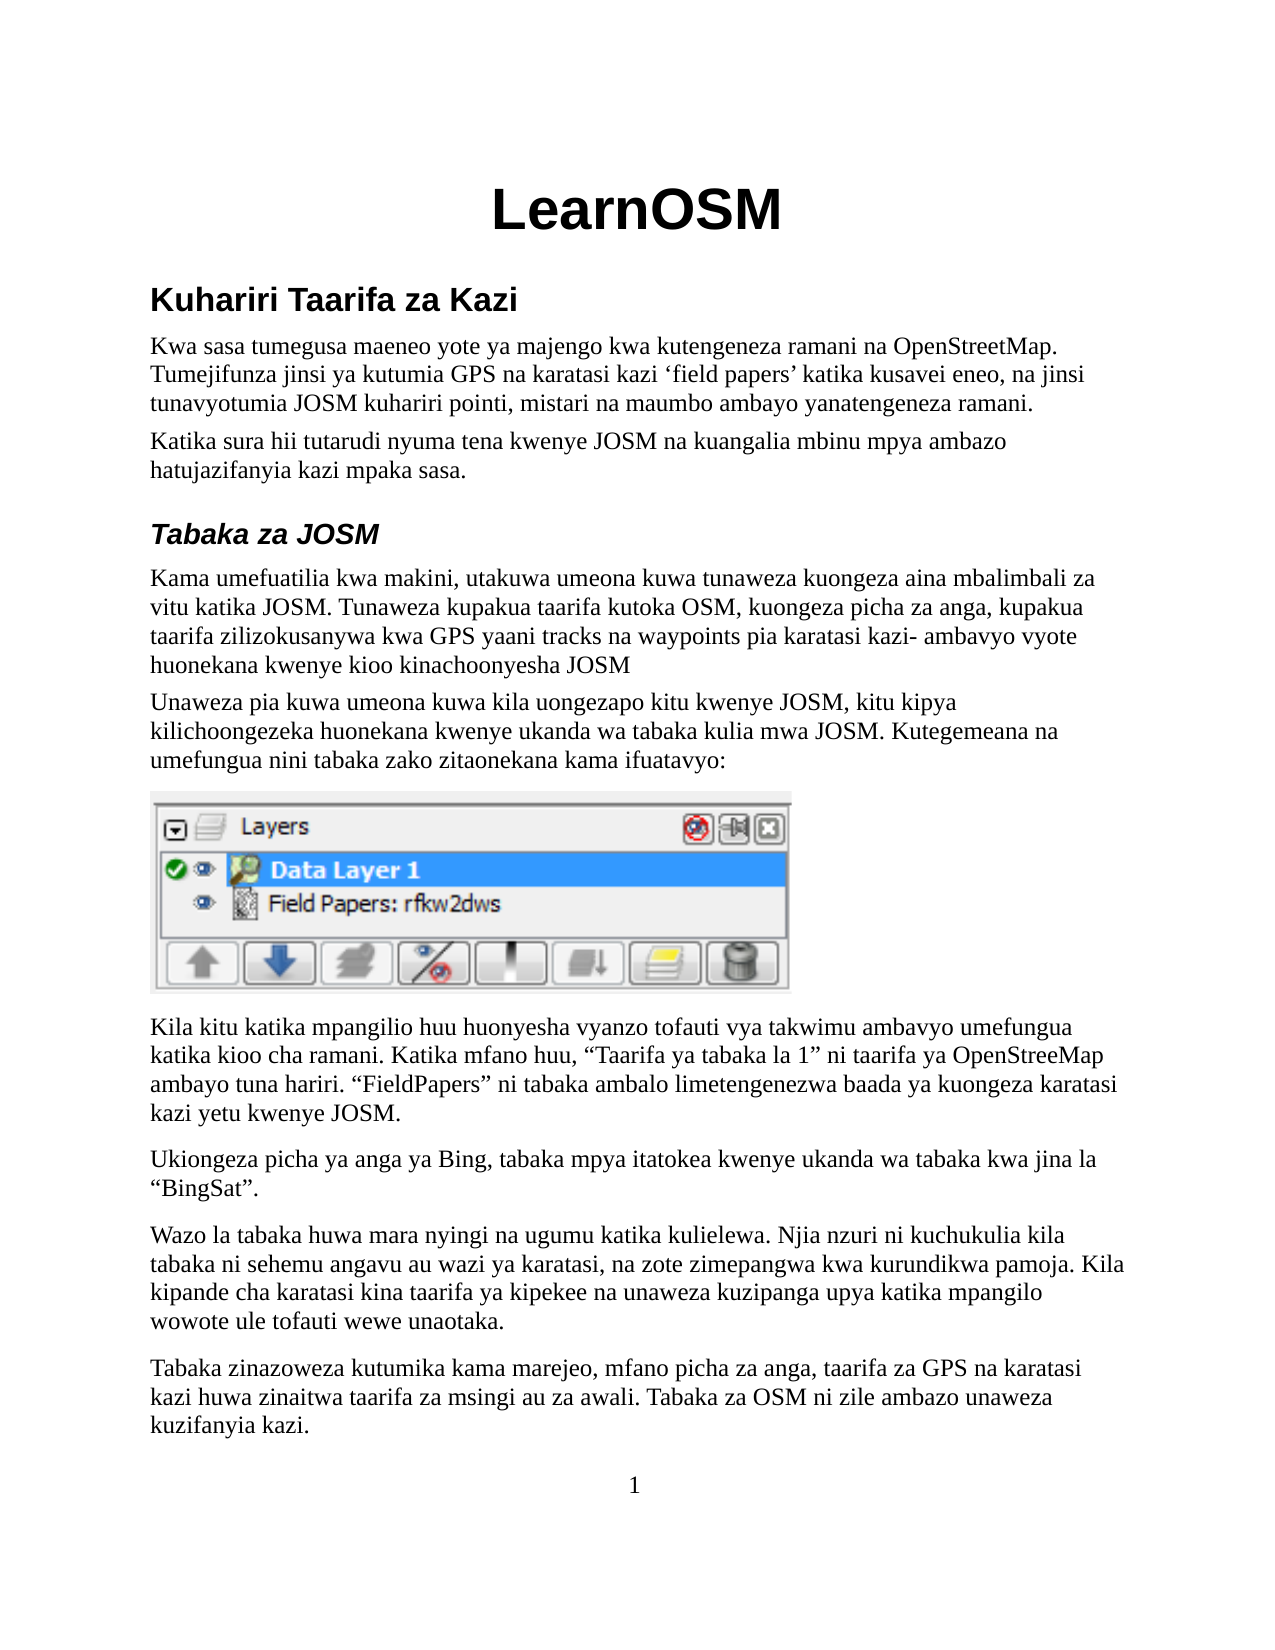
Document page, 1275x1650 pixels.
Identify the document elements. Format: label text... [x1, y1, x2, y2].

text Unaweza pia kuwa umeona kuwa kila uongezapo kitu kwenye JOSM, kitu kipya kilichoongezeka huonekana kwenye ukanda wa tabaka kulia mwa JOSM. Kutegemeana na umefungua nini tabaka zako zitaonekana kama ifuatavyo: [150, 687, 1125, 774]
subtitle Tabaka za JOSM [150, 517, 1125, 551]
text Ukiongeza picha ya anga ya Bing, tabaka mpya itatokea kwenye ukanda wa tabaka kwa jina la “BingSat”. [150, 1144, 1125, 1202]
text Katika sura hii tutarudi nyuma tena kwenye JOSM na kuangalia mbinu mpya ambazo hatujazifanyia kazi mpaka sasa. [150, 426, 1125, 483]
picture [150, 791, 792, 994]
text Kila kitu katika mpangilio huu huonyesha vyanzo tofauti vya takwimu ambavyo umefungua katika kioo cha ramani. Katika mfano huu, “Taarifa ya tabaka la 1” ni taarifa ya OpenStreeMap ambayo tuna hariri. “FieldPapers” ni tabaka ambalo limetengenezwa baada ya kuongeza karatasi kazi yetu kwenye JOSM. [150, 1012, 1125, 1127]
text Kwa sasa tumegusa maeneo yote ya majengo kwa kutengeneza ramani na OpenStreetMap. Tumejifunza jinsi ya kutumia GPS na karatasi kazi ‘field papers’ katika kusavei eneo, na jinsi tunavyotumia JOSM kuhariri pointi, mistari na maumbo ambayo yanatengeneza ramani. [150, 331, 1125, 417]
subtitle Kuhariri Taarifa za Kazi [150, 279, 1125, 318]
text Kama umefuatilia kwa makini, utakuwa umeona kuwa tunaweza kuongeza aina mbalimbali za vitu katika JOSM. Tunaweza kupakua taarifa kutoka OSM, kuongeza picha za anga, kupakua taarifa zilizokusanywa kwa GPS yaani tracks na waypoints pia karatasi kazi- ambavyo vyote huonekana kwenye kioo kinachoonyesha JOSM [150, 563, 1125, 678]
text Tabaka zinazoweza kutumika kama marejeo, mfano picha za anga, taarifa za GPS na karatasi kazi huwa zinaitwa taarifa za msingi au za awali. Tabaka za OSM ni zile ambazo unaweza kuzifanyia kazi. [150, 1353, 1125, 1439]
title LearnOSM [150, 175, 1125, 242]
text Wazo la tabaka huwa mara nyingi na ugumu katika kulielewa. Njia nzuri ni kuchukulia kila tabaka ni sehemu angavu au wazi ya karatasi, na zote zimepangwa kwa kurundikwa pamoja. Kila kipande cha karatasi kina taarifa ya kipekee na unaweza kuzipanga upya katika mpangilo wowote ule tofauti wewe unaotaka. [150, 1220, 1125, 1335]
